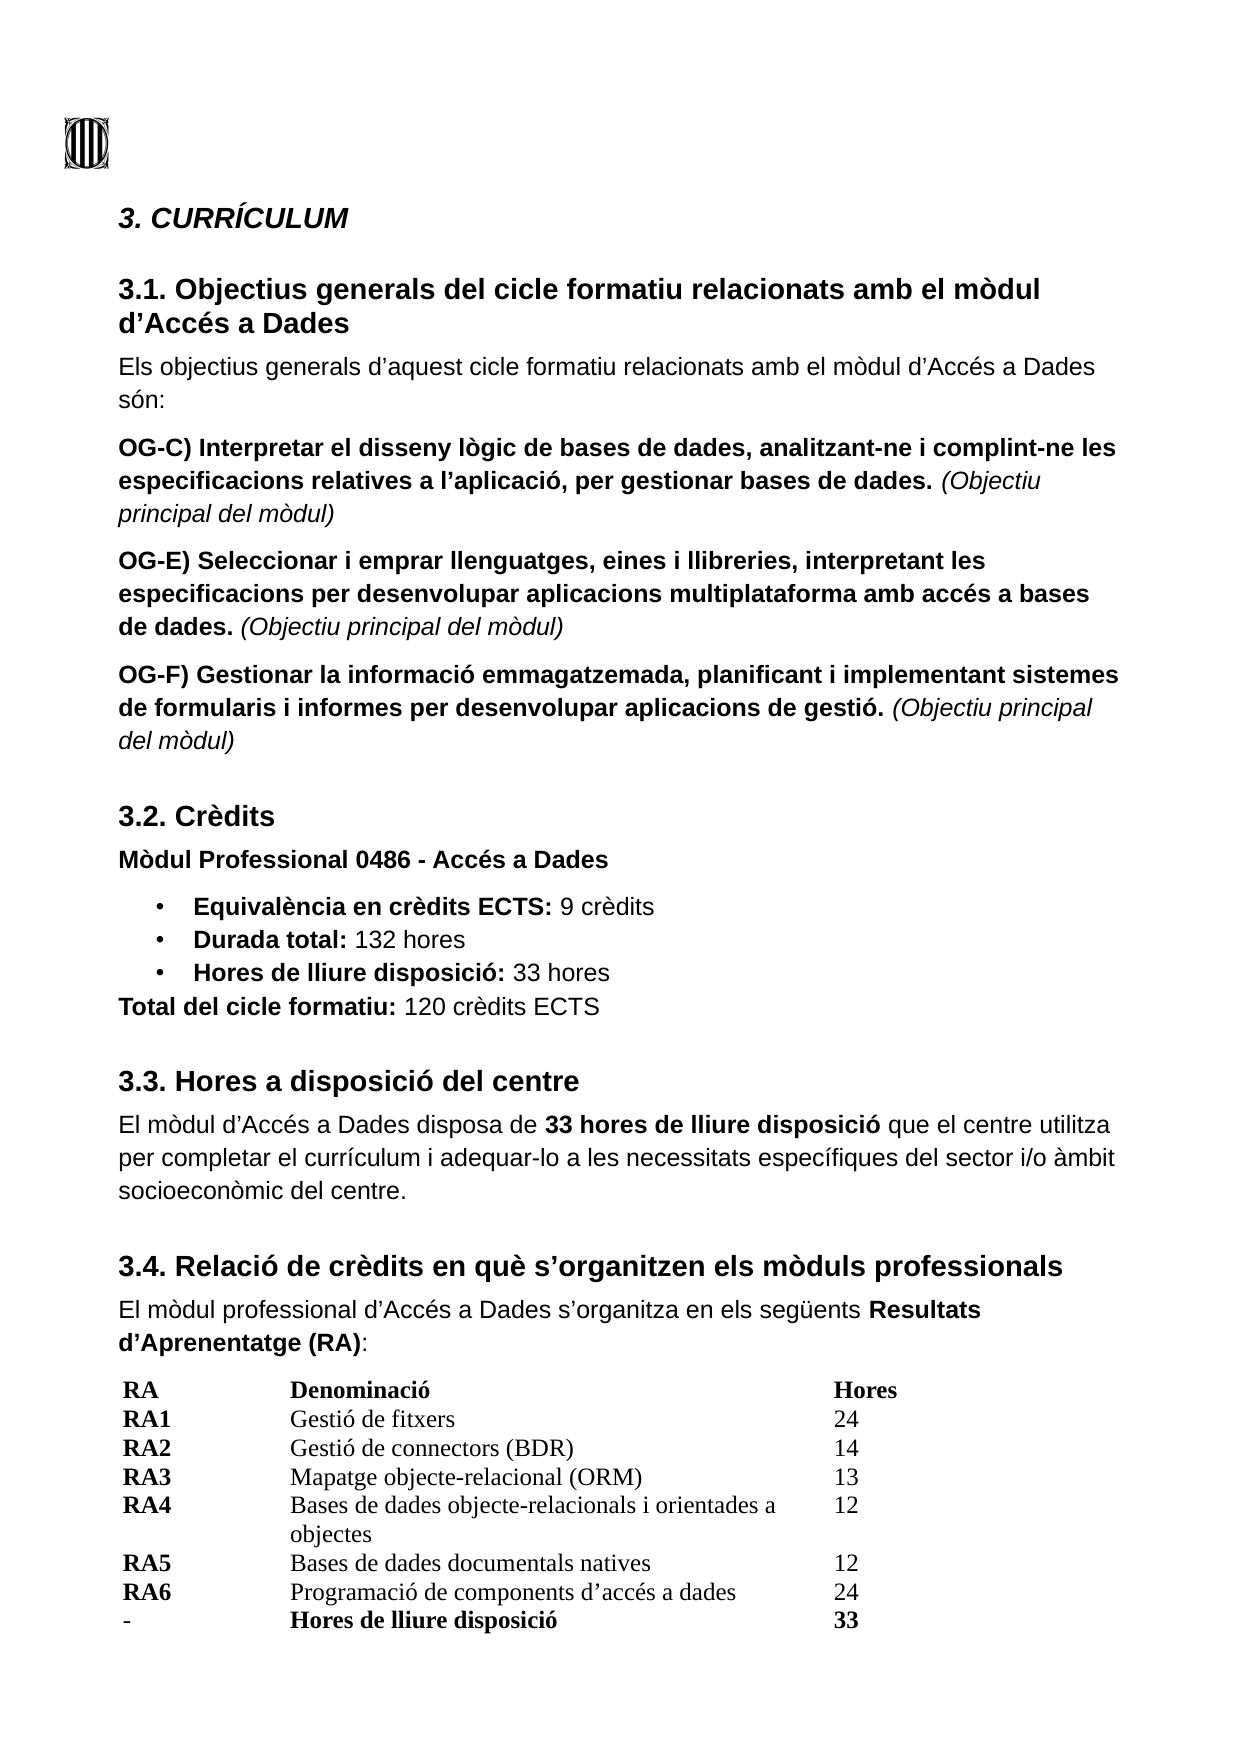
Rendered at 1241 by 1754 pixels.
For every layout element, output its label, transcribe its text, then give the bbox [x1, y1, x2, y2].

table_cell 12 [829, 1491, 1122, 1548]
table_cell Bases de dades documentals natives [285, 1548, 829, 1577]
subtitle 3.2. Crèdits [118, 798, 1122, 832]
table_cell 24 [829, 1577, 1122, 1606]
picture [64, 117, 109, 169]
text El mòdul professional d’Accés a Dades s’organitza en els següents Resultats d’Aprenentatge (RA): [118, 1295, 1122, 1357]
table_cell 24 [829, 1404, 1122, 1433]
list Durada total: 132 hores [156, 925, 1122, 954]
text Els objectius generals d’aquest cicle formatiu relacionats amb el mòdul d’Accés a Dades són: [118, 352, 1122, 414]
text OG-F) Gestionar la informació emmagatzemada, planificant i implementant sistemes de formularis i informes per desenvolupar aplicacions de gestió. (Objectiu principal del mòdul) [118, 660, 1122, 755]
table_cell RA3 [118, 1462, 285, 1491]
table_cell Programació de components d’accés a dades [285, 1577, 829, 1606]
table_cell Mapatge objecte-relacional (ORM) [285, 1462, 829, 1491]
table_header Hores [829, 1376, 1122, 1404]
table_header Denominació [285, 1376, 829, 1404]
table_cell RA6 [118, 1577, 285, 1606]
table_cell RA4 [118, 1491, 285, 1548]
table_cell - [118, 1606, 285, 1634]
subtitle 3. CURRÍCULUM [118, 201, 1122, 235]
list Equivalència en crèdits ECTS: 9 crèdits [156, 892, 1122, 921]
table_cell RA2 [118, 1433, 285, 1462]
table_cell 12 [829, 1548, 1122, 1577]
text OG-C) Interpretar el disseny lògic de bases de dades, analitzant-ne i complint-ne les especificacions relatives a l’aplicació, per gestionar bases de dades. (Objectiu principal del mòdul) [118, 433, 1122, 527]
table_cell Hores de lliure disposició [285, 1606, 829, 1634]
table_cell Bases de dades objecte-relacionals i orientades a objectes [285, 1491, 829, 1548]
subtitle 3.1. Objectius generals del cicle formatiu relacionats amb el mòdul d’Accés a Dades [118, 272, 1122, 339]
table_cell 33 [829, 1606, 1122, 1634]
text El mòdul d’Accés a Dades disposa de 33 hores de lliure disposició que el centre utilitza per completar el currículum i adequar-lo a les necessitats específiques del sector i/o àmbit socioeconòmic del centre. [118, 1110, 1122, 1205]
table_cell RA1 [118, 1404, 285, 1433]
text OG-E) Seleccionar i emprar llenguatges, eines i llibreries, interpretant les especificacions per desenvolupar aplicacions multiplataforma amb accés a bases de dades. (Objectiu principal del mòdul) [118, 546, 1122, 641]
table_header RA [118, 1376, 285, 1404]
list Hores de lliure disposició: 33 hores [156, 958, 1122, 987]
table_cell Gestió de connectors (BDR) [285, 1433, 829, 1462]
text Total del cicle formatiu: 120 crèdits ECTS [118, 992, 1122, 1020]
text Mòdul Professional 0486 - Accés a Dades [118, 844, 1122, 873]
table_cell RA5 [118, 1548, 285, 1577]
table_cell Gestió de fitxers [285, 1404, 829, 1433]
table_cell 14 [829, 1433, 1122, 1462]
subtitle 3.3. Hores a disposició del centre [118, 1064, 1122, 1098]
table_cell 13 [829, 1462, 1122, 1491]
subtitle 3.4. Relació de crèdits en què s’organitzen els mòduls professionals [118, 1249, 1122, 1282]
